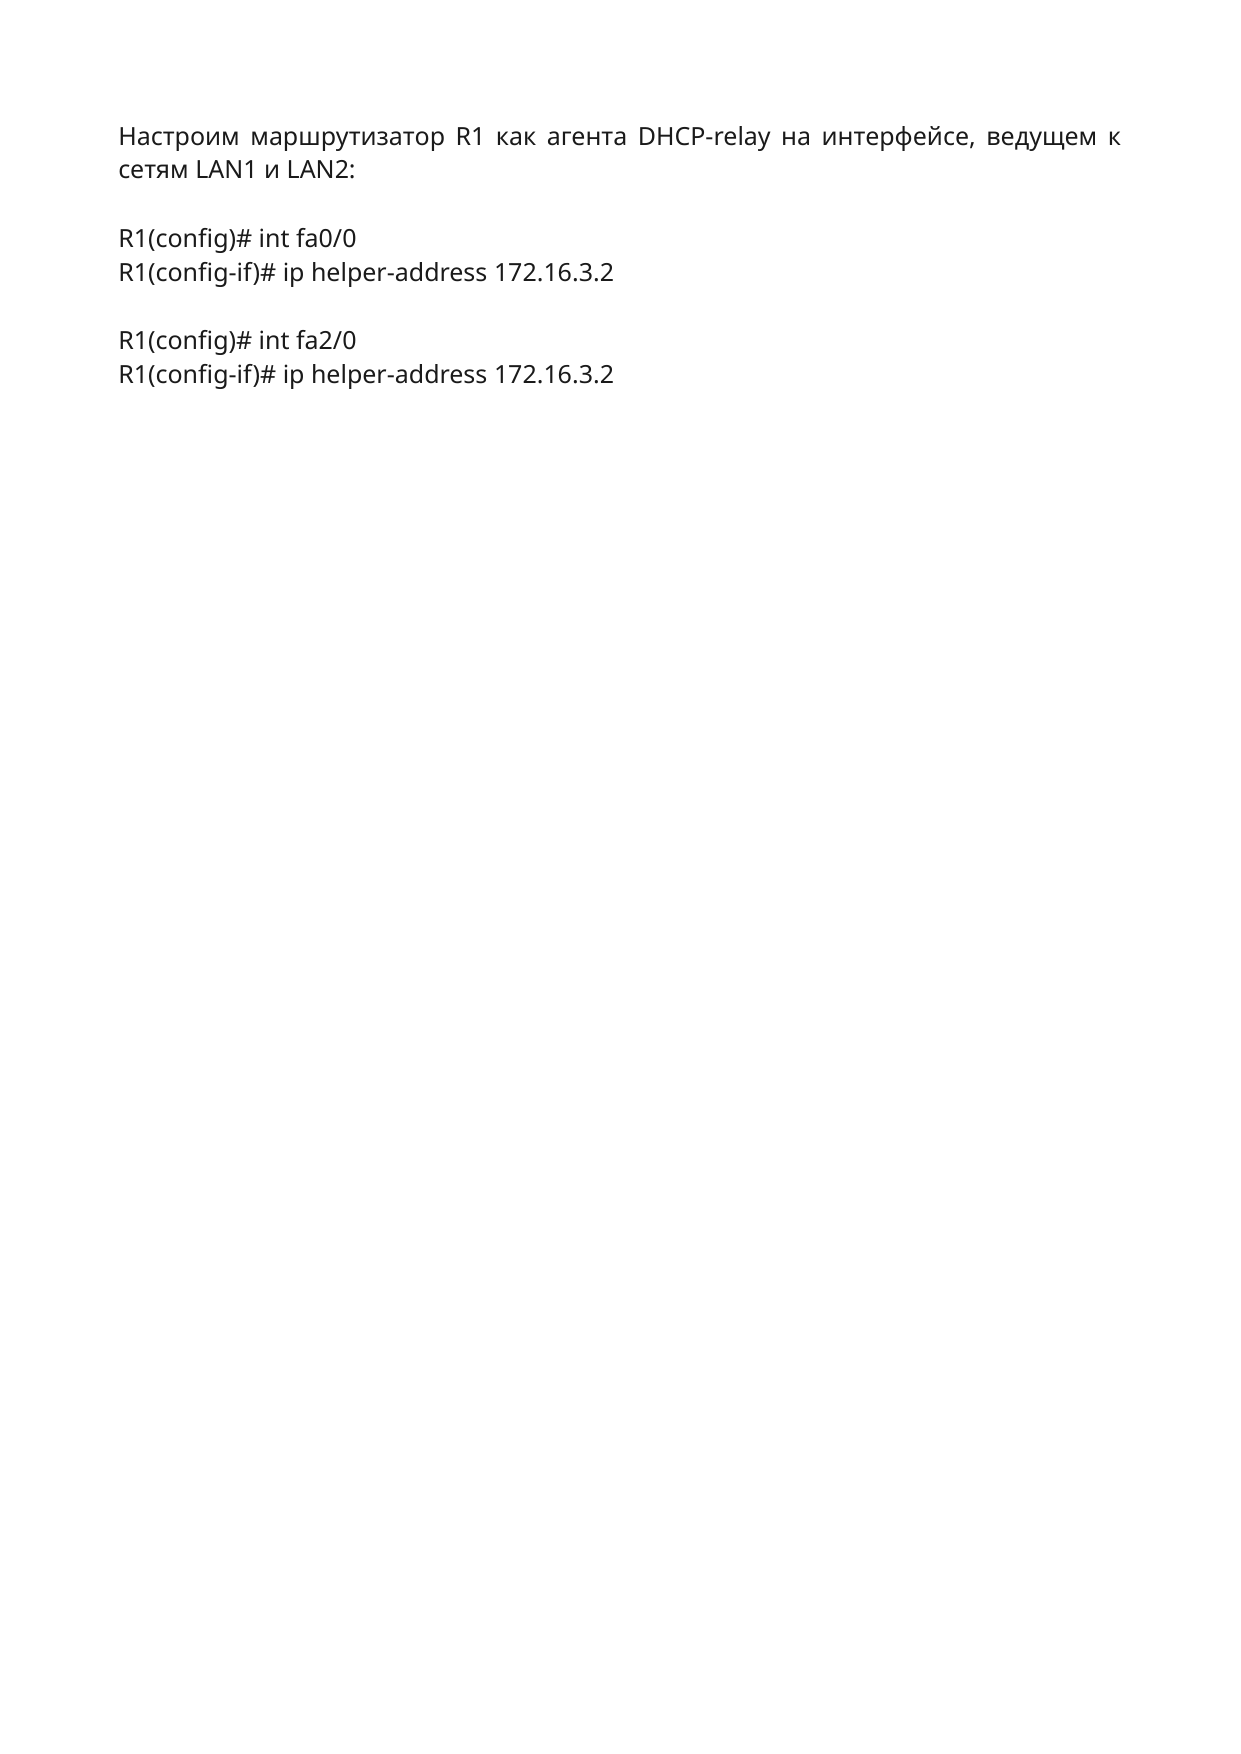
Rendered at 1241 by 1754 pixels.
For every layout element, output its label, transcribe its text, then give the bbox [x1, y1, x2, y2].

text R1(config)# int fa2/0 [118, 322, 1122, 357]
text Настроим маршрутизатор R1 как агента DHCP-relay на интерфейсе, ведущем к сетям LAN1 и LAN2: [118, 118, 1122, 186]
text R1(config)# int fa0/0 [118, 220, 1122, 254]
text R1(config-if)# ip helper-address 172.16.3.2 [118, 357, 1122, 391]
text R1(config-if)# ip helper-address 172.16.3.2 [118, 254, 1122, 288]
